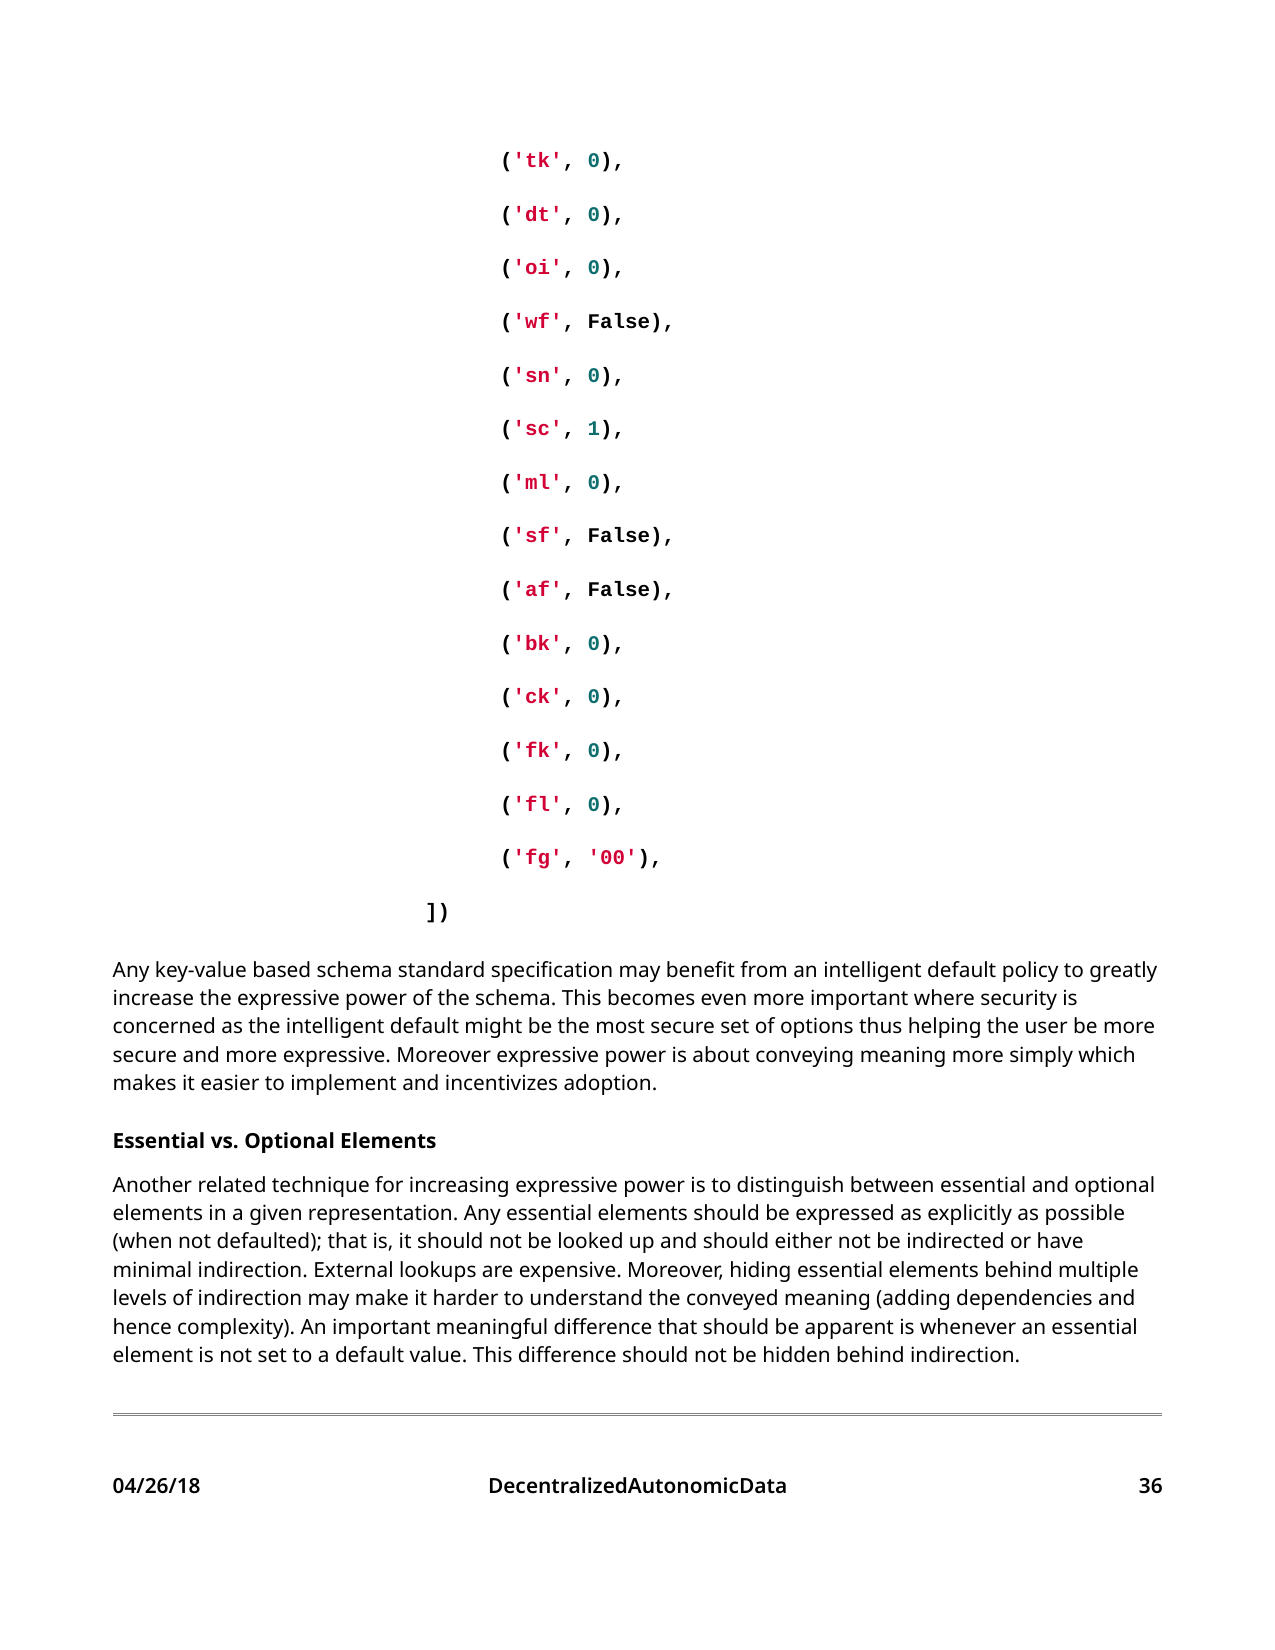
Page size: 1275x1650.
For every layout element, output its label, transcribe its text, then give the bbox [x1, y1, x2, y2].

subtitle Essential vs. Optional Elements [112, 1126, 1162, 1155]
text Any key-value based schema standard specification may benefit from an intelligent default policy to greatly increase the expressive power of the schema. This becomes even more important where security is concerned as the intelligent default might be the most secure set of options thus helping the user be more secure and more expressive. Moreover expressive power is about conveying meaning more simply which makes it easier to implement and incentivizes adoption. [112, 955, 1162, 1097]
text ('tk', 0), [150, 150, 1162, 174]
text ('oi', 0), [150, 257, 1162, 281]
text ('fg', '00'), [150, 847, 1162, 871]
text ('sf', False), [150, 526, 1162, 549]
text ('bk', 0), [150, 633, 1162, 656]
text ('dt', 0), [150, 204, 1162, 227]
text ('wf', False), [150, 311, 1162, 334]
text ('sc', 1), [150, 418, 1162, 442]
text ('ck', 0), [150, 686, 1162, 710]
text ('af', False), [150, 579, 1162, 603]
text ]) [150, 901, 1162, 925]
text ('ml', 0), [150, 472, 1162, 496]
text Another related technique for increasing expressive power is to distinguish between essential and optional elements in a given representation. Any essential elements should be expressed as explicitly as possible (when not defaulted); that is, it should not be looked up and should either not be indirected or have minimal indirection. External lookups are expensive. Moreover, hiding essential elements behind multiple levels of indirection may make it harder to understand the conveyed meaning (adding dependencies and hence complexity). An important meaningful difference that should be apparent is whenever an essential element is not set to a default value. This difference should not be hidden behind indirection. [112, 1170, 1162, 1369]
text ('fl', 0), [150, 794, 1162, 817]
text ('fk', 0), [150, 740, 1162, 764]
text ('sn', 0), [150, 364, 1162, 388]
